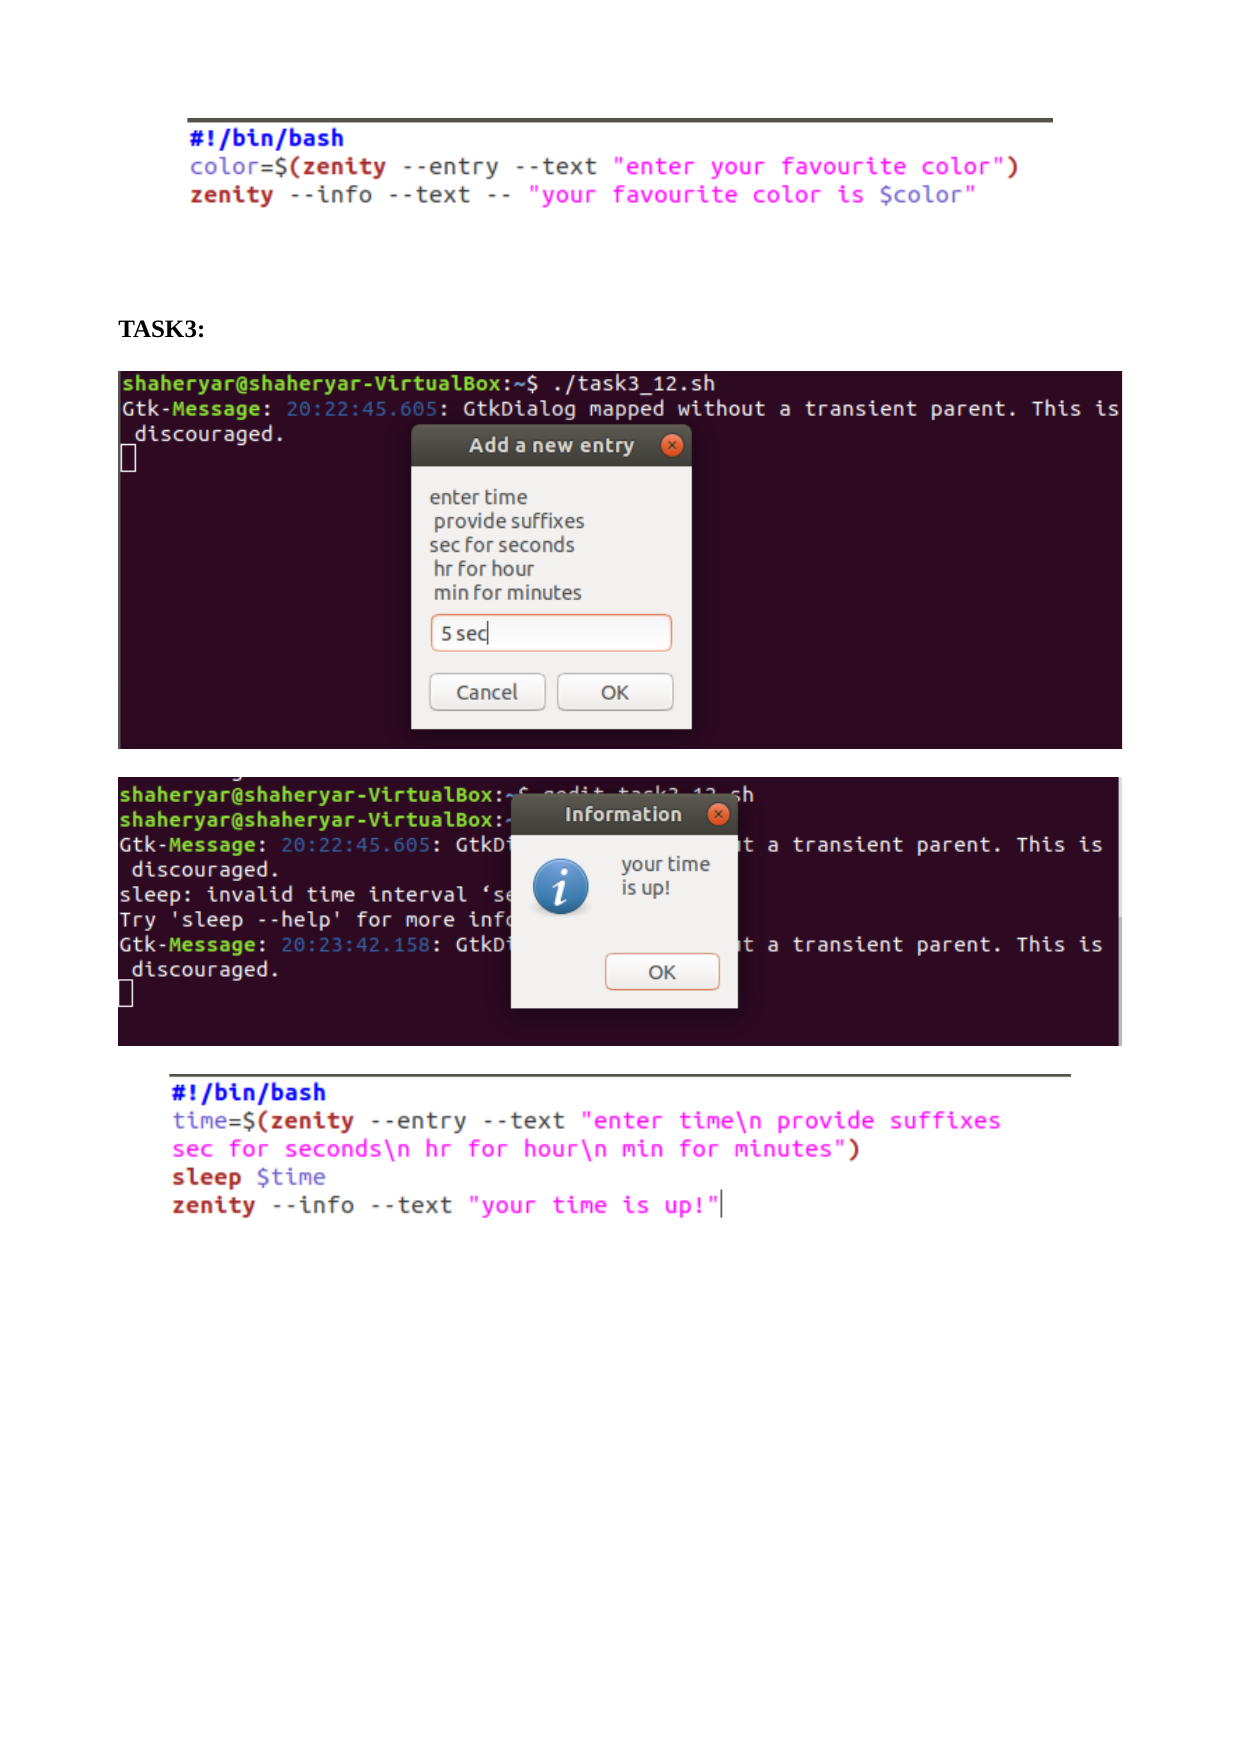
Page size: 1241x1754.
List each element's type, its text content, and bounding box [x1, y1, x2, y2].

picture [169, 1074, 1071, 1290]
text TASK3: [118, 314, 1122, 343]
picture [118, 777, 1123, 1046]
picture [118, 371, 1123, 749]
picture [187, 118, 1053, 286]
